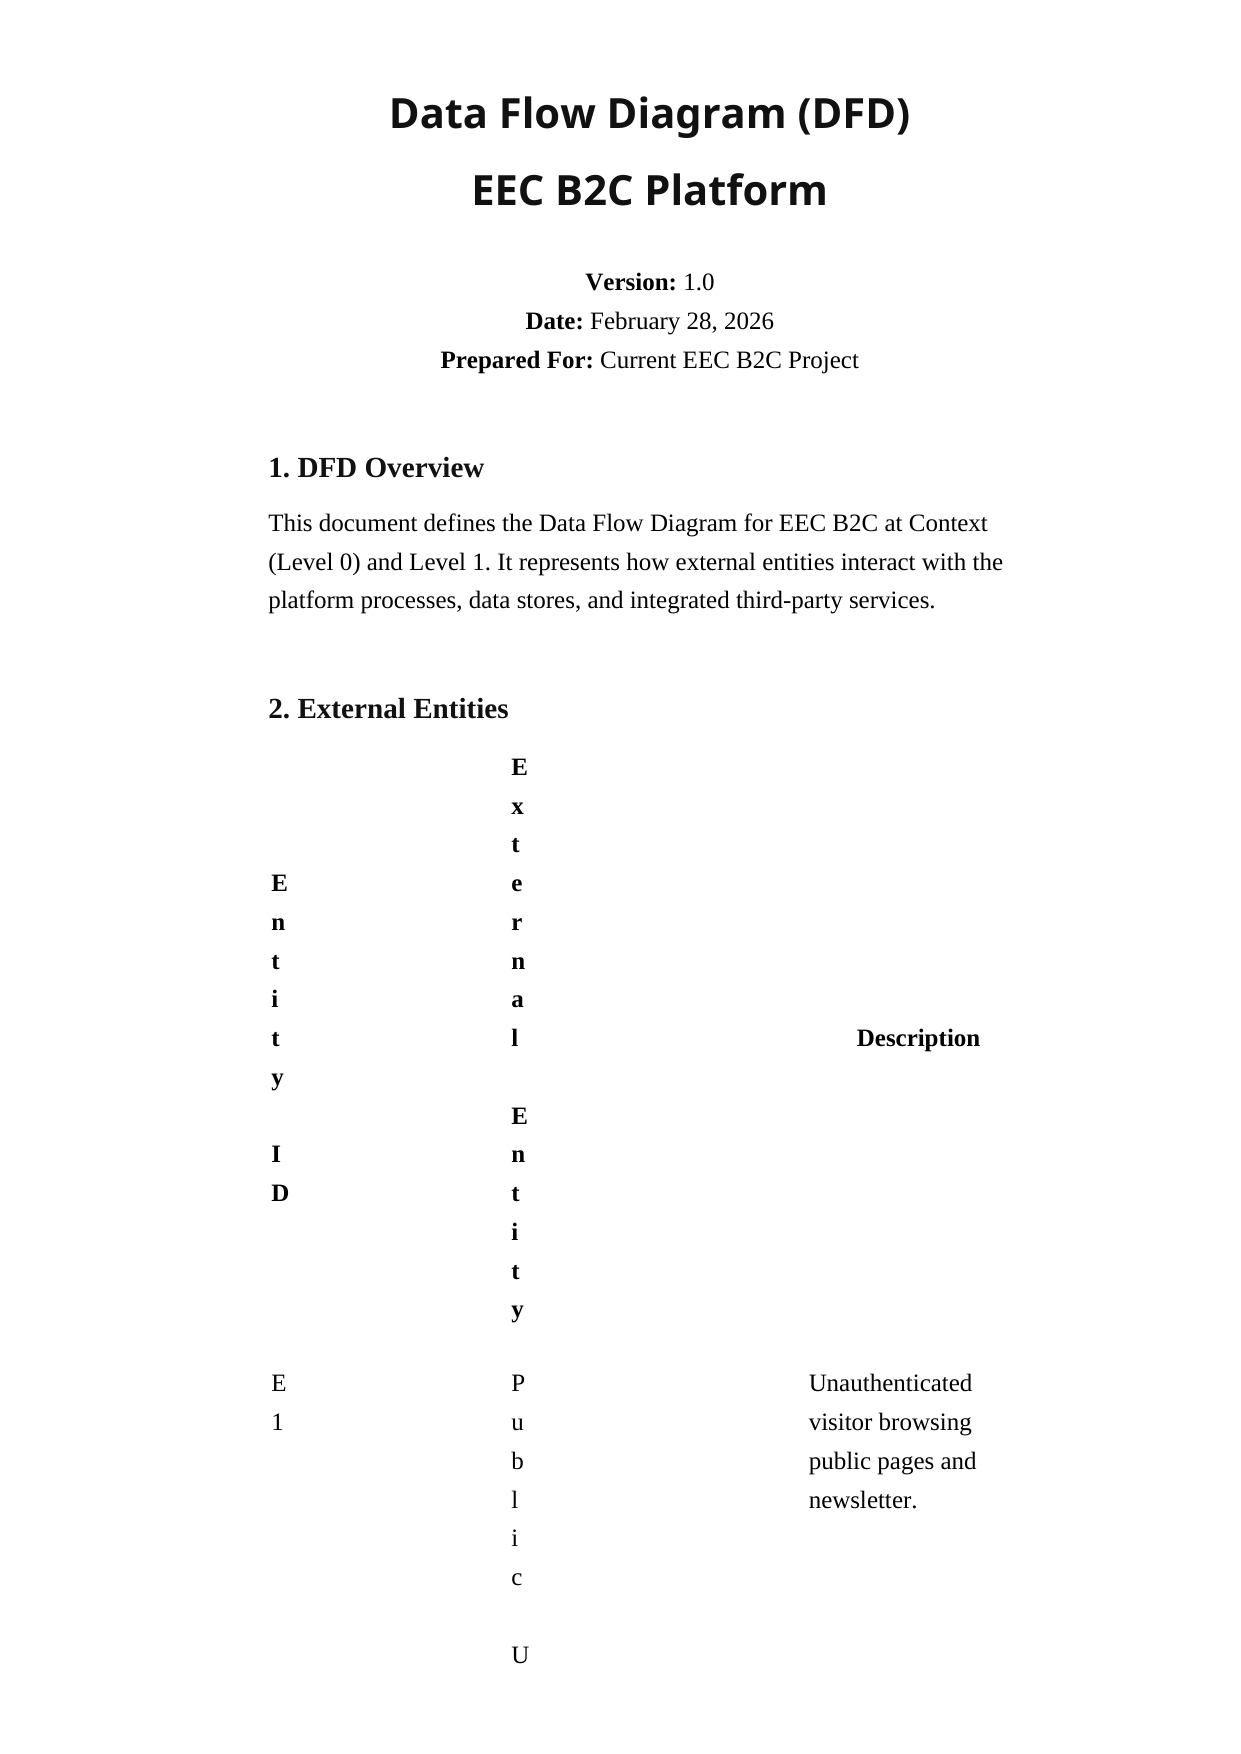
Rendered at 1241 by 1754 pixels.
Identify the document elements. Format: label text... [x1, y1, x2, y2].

subtitle Data Flow Diagram (DFD) EEC B2C Platform [268, 84, 1031, 217]
subtitle 2. External Entities [268, 691, 1031, 725]
text This document defines the Data Flow Diagram for EEC B2C at Context (Level 0) and Level 1. It represents how external entities interact with the platform processes, data stores, and integrated third-party services. [268, 508, 1031, 614]
table_header External Entity [358, 749, 656, 1366]
table_header Entity ID [118, 749, 358, 1366]
table_cell Public U [358, 1366, 656, 1671]
subtitle 1. DFD Overview [268, 450, 1031, 484]
table_header Description [656, 749, 1181, 1366]
text Version: 1.0 Date: February 28, 2026 Prepared For: Current EEC B2C Project [268, 267, 1031, 373]
table_cell E1 [118, 1366, 358, 1671]
table_cell Unauthenticated visitor browsing public pages and newsletter. [656, 1366, 1181, 1671]
